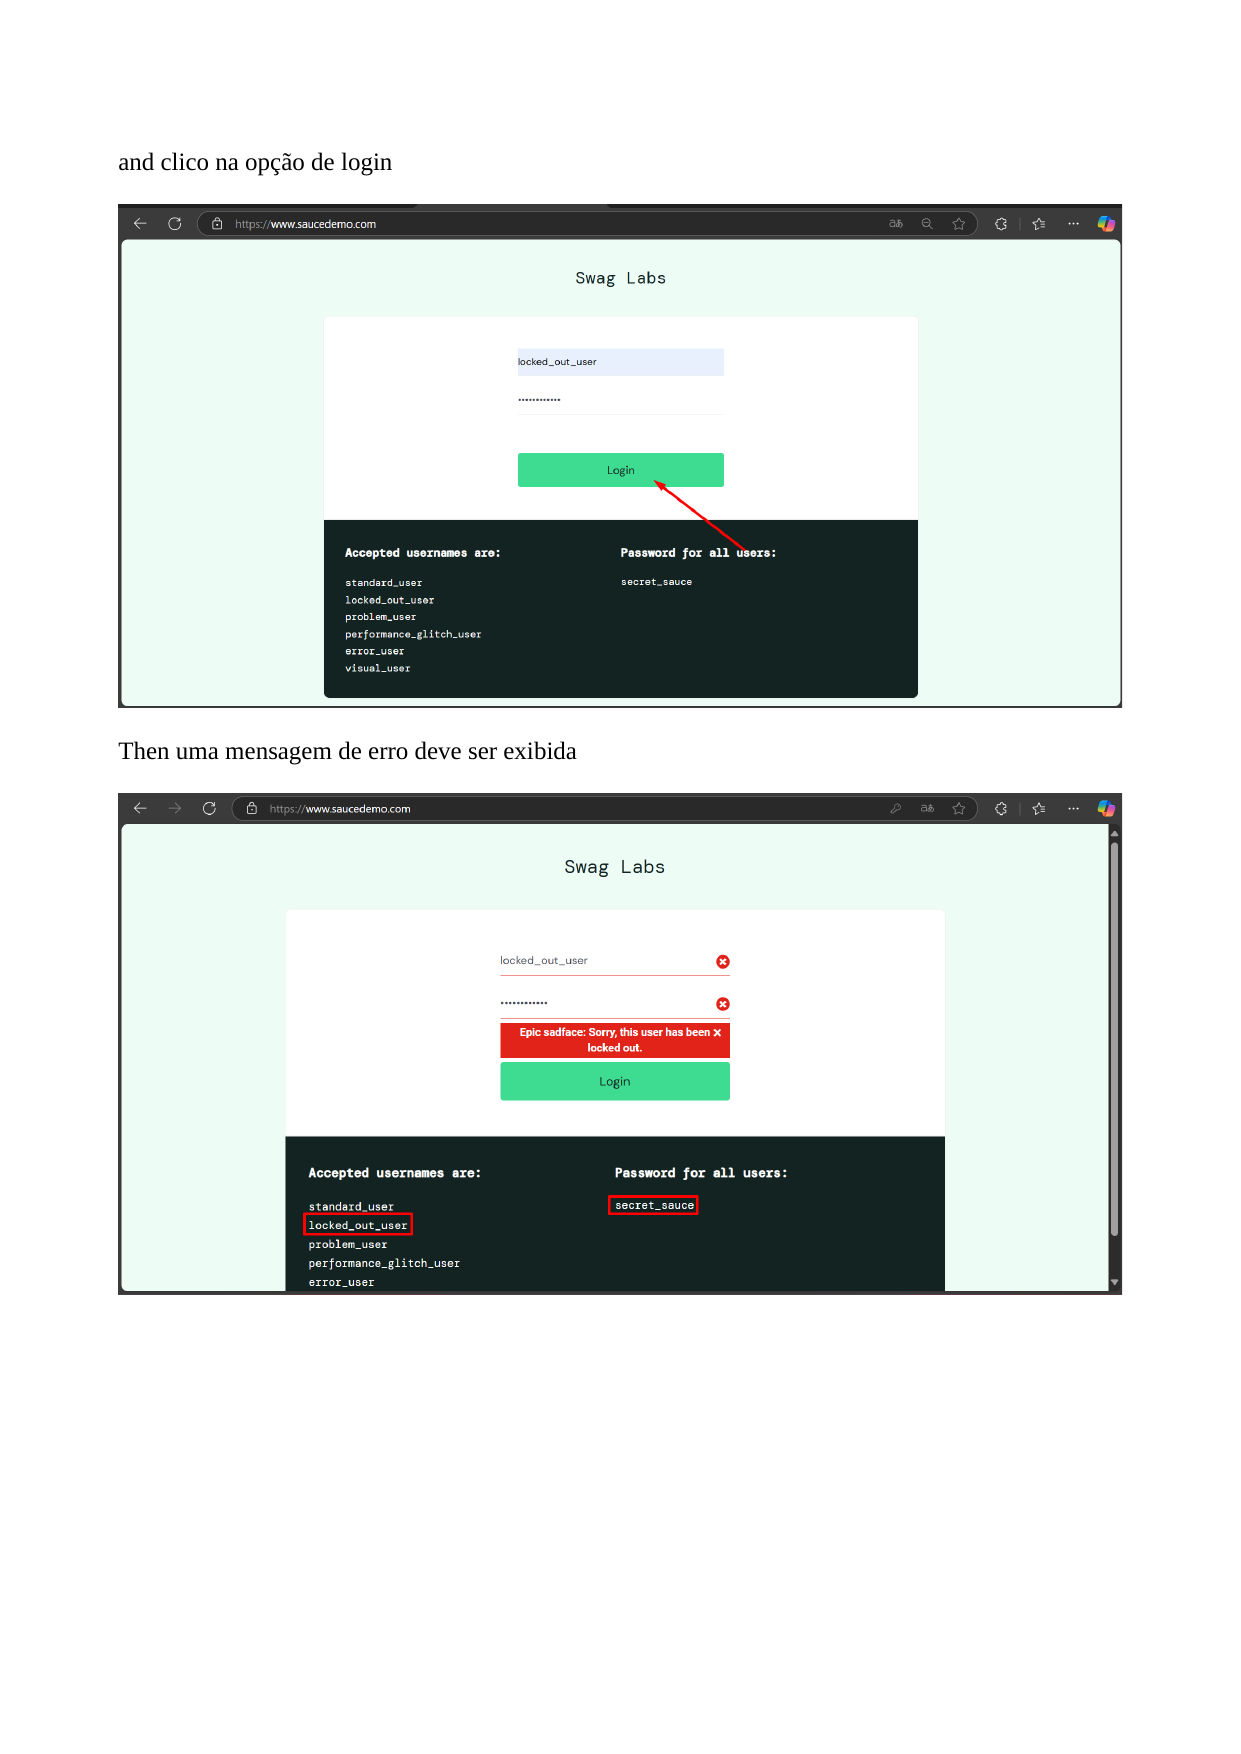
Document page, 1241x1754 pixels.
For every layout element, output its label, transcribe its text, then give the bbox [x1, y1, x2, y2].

text Then uma mensagem de erro deve ser exibida [118, 736, 1122, 765]
picture [118, 204, 1123, 708]
text and clico na opção de login [118, 147, 1122, 176]
picture [118, 793, 1123, 1295]
